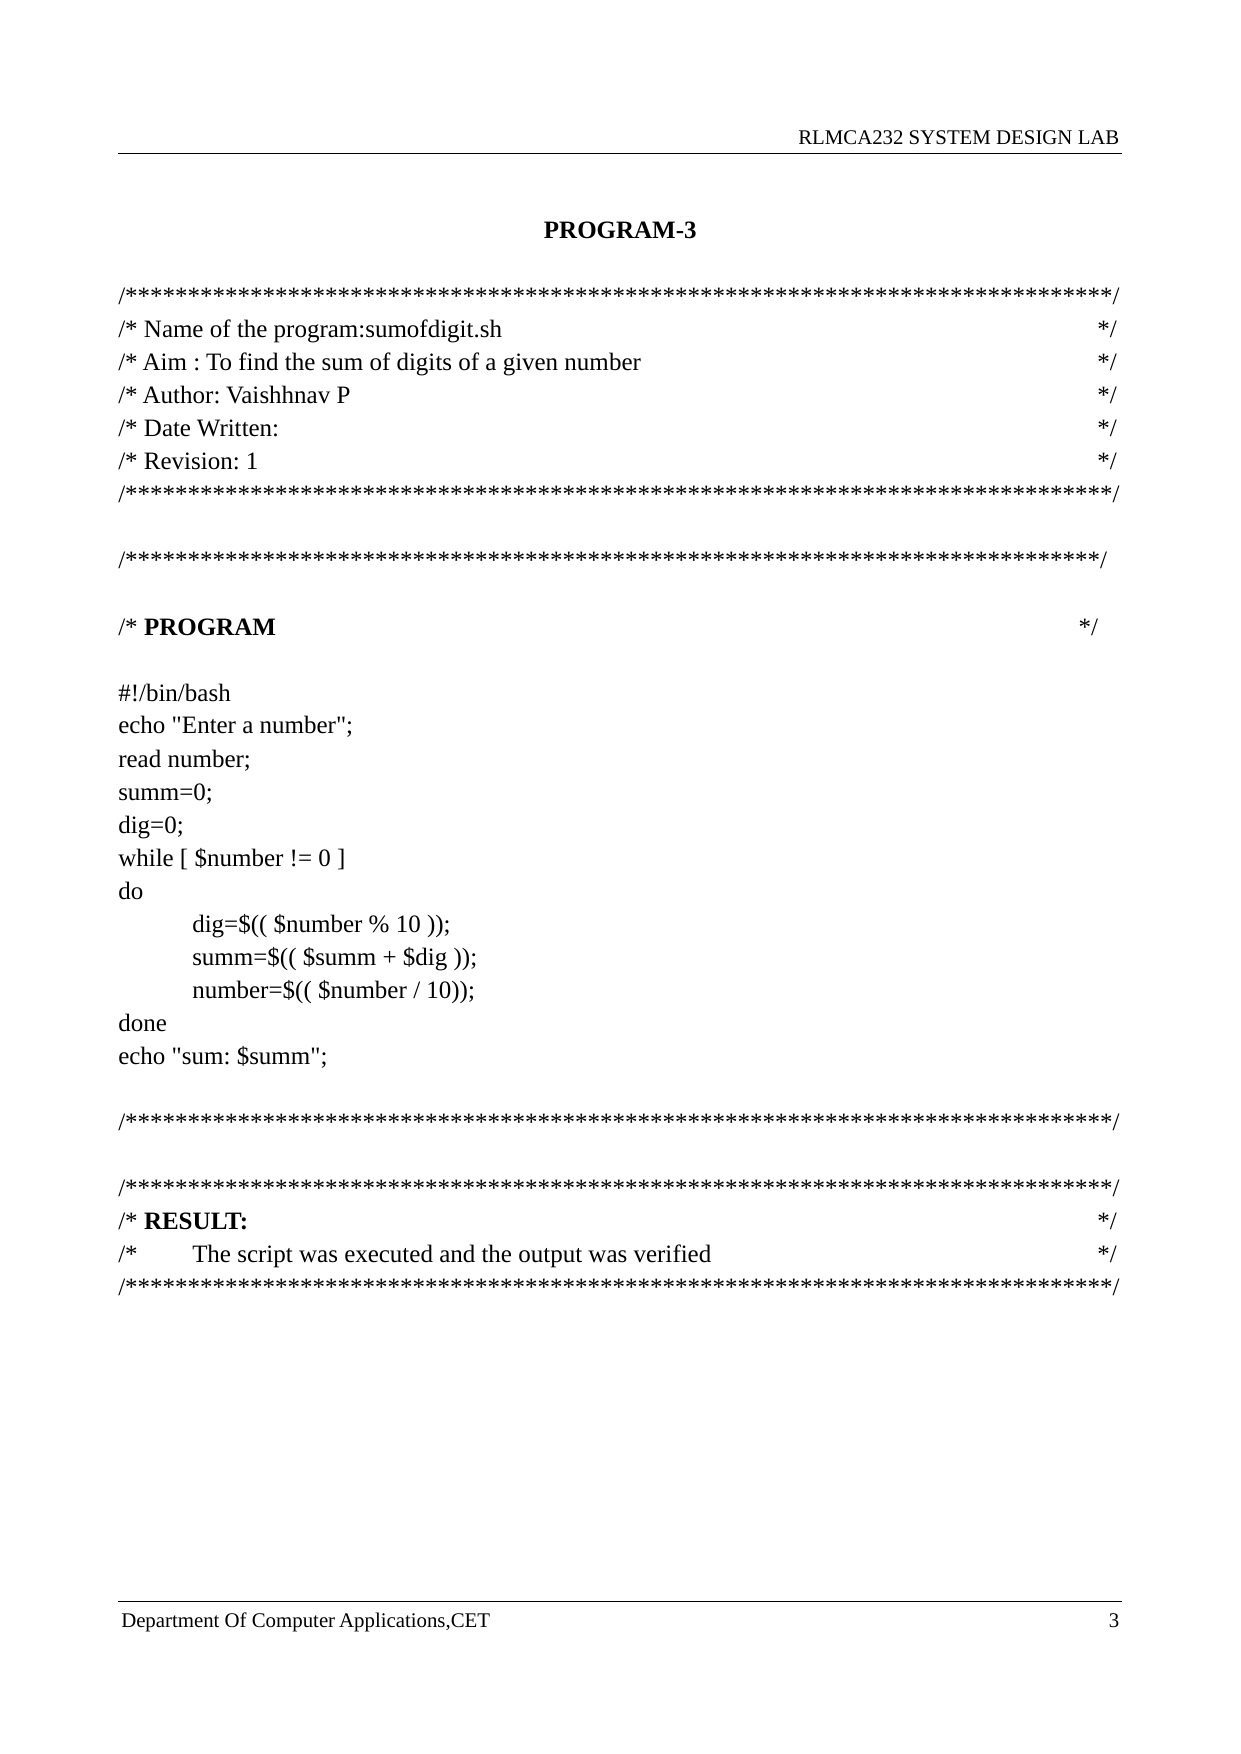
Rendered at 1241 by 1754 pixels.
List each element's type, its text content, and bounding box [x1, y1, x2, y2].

text /*******************************************************************************/ [118, 281, 1122, 310]
text #!/bin/bash [118, 678, 1122, 706]
text /* Name of the program:sumofdigit.sh */ [118, 314, 1122, 343]
text /* Date Written: */ [118, 413, 1122, 442]
text /* PROGRAM */ [118, 612, 1122, 640]
text number=$(( $number / 10)); [118, 975, 1122, 1003]
text /* Revision: 1 */ [118, 446, 1122, 475]
text /*******************************************************************************/ [118, 479, 1122, 508]
text /******************************************************************************/ [118, 546, 1122, 574]
text while [ $number != 0 ] [118, 843, 1122, 871]
text dig=$(( $number % 10 )); [118, 909, 1122, 937]
text summ=$(( $summ + $dig )); [118, 942, 1122, 971]
text echo "sum: $summ"; [118, 1041, 1122, 1069]
text echo "Enter a number"; [118, 711, 1122, 739]
text /*******************************************************************************/ [118, 1272, 1122, 1301]
text read number; [118, 744, 1122, 772]
text do [118, 876, 1122, 904]
text dig=0; [118, 810, 1122, 838]
text summ=0; [118, 777, 1122, 805]
text /* Author: Vaishhnav P */ [118, 380, 1122, 409]
text PROGRAM-3 [118, 215, 1122, 244]
text done [118, 1008, 1122, 1037]
text /* The script was executed and the output was verified */ [118, 1239, 1122, 1268]
text /*******************************************************************************/ [118, 1107, 1122, 1136]
text /* Aim : To find the sum of digits of a given number */ [118, 347, 1122, 376]
text /*******************************************************************************/ [118, 1173, 1122, 1202]
text /* RESULT: */ [118, 1206, 1122, 1235]
